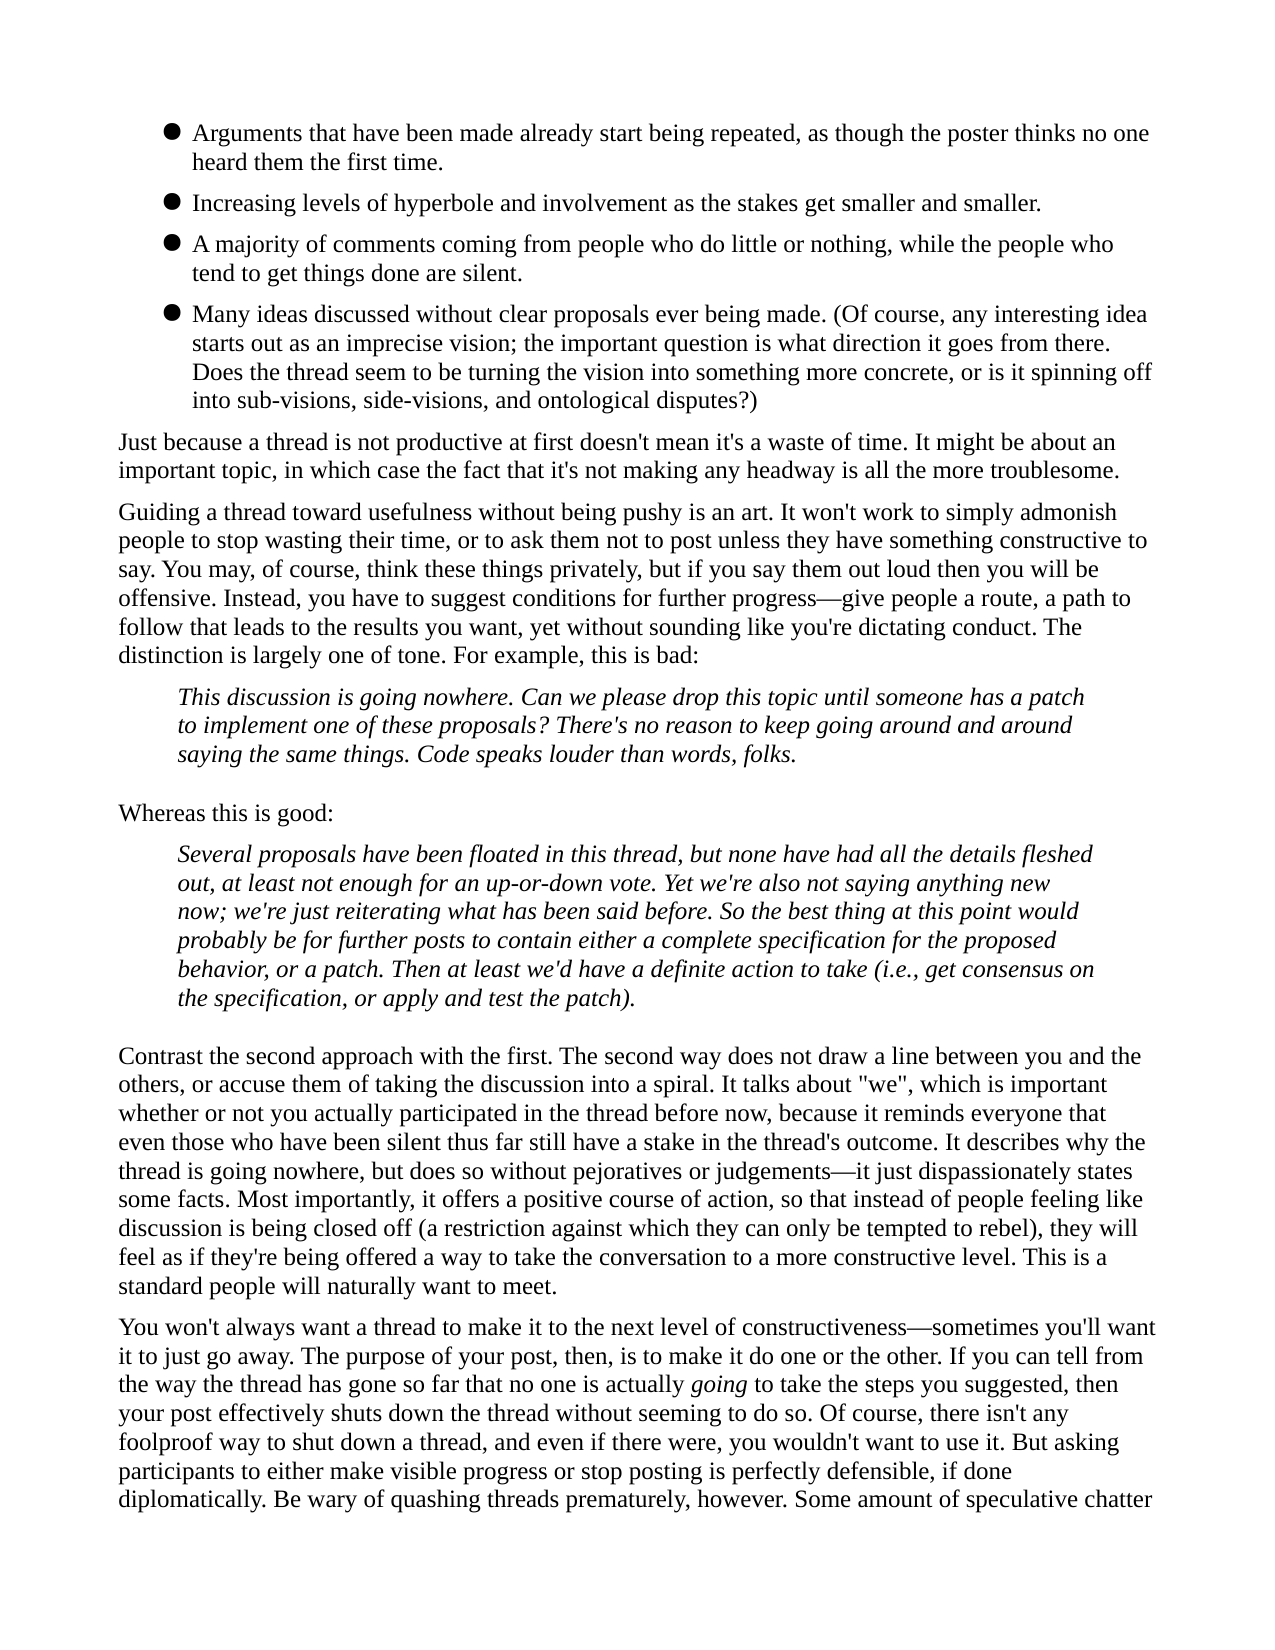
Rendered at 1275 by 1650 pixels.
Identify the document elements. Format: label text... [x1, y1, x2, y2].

text Contrast the second approach with the first. The second way does not draw a line between you and the others, or accuse them of taking the discussion into a spiral. It talks about "we", which is important whether or not you actually participated in the thread before now, because it reminds everyone that even those who have been silent thus far still have a stake in the thread's outcome. It describes why the thread is going nowhere, but does so without pejoratives or judgements—it just dispassionately states some facts. Most importantly, it offers a positive course of action, so that instead of people feeling like discussion is being closed off (a restriction against which they can only be tempted to rebel), they will feel as if they're being offered a way to take the conversation to a more constructive level. This is a standard people will naturally want to meet. [118, 1041, 1157, 1299]
text You won't always want a thread to make it to the next level of constructiveness—sometimes you'll want it to just go away. The purpose of your post, then, is to make it do one or the other. If you can tell from the way the thread has gone so far that no one is actually going to take the steps you suggested, then your post effectively shuts down the thread without seeming to do so. Of course, there isn't any foolproof way to shut down a thread, and even if there were, you wouldn't want to use it. But asking participants to either make visible progress or stop posting is perfectly defensible, if done diplomatically. Be wary of quashing threads prematurely, however. Some amount of speculative chatter [118, 1312, 1157, 1513]
text Just because a thread is not productive at first doesn't mean it's a waste of time. It might be about an important topic, in which case the fact that it's not making any headway is all the more troublesome. [118, 427, 1157, 484]
text This discussion is going nowhere. Can we please drop this topic until someone has a patch to implement one of these proposals? There's no reason to keep going around and around saying the same things. Code speaks louder than words, folks. [177, 682, 1098, 768]
list Arguments that have been made already start being repeated, as though the poster thinks no one heard them the first time. [162, 118, 1157, 176]
text Guiding a thread toward usefulness without being pushy is an art. It won't work to simply admonish people to stop wasting their time, or to ask them not to post unless they have something constructive to say. You may, of course, think these things privately, but if you say them out loud then you will be offensive. Instead, you have to suggest conditions for further progress—give people a route, a path to follow that leads to the results you want, yet without sounding like you're dictating conduct. The distinction is largely one of tone. For example, this is bad: [118, 497, 1157, 669]
text Several proposals have been floated in this thread, but none have had all the details fleshed out, at least not enough for an up-or-down vote. Yet we're also not saying anything new now; we're just reiterating what has been said before. So the best thing at this point would probably be for further posts to contain either a complete specification for the proposed behavior, or a patch. Then at least we'd have a definite action to take (i.e., get consensus on the specification, or apply and test the patch). [177, 839, 1098, 1011]
list A majority of comments coming from people who do little or nothing, while the people who tend to get things done are silent. [162, 229, 1157, 287]
list Increasing levels of hyperbole and involvement as the stakes get smaller and smaller. [162, 188, 1157, 217]
text Whereas this is good: [118, 798, 1157, 826]
list Many ideas discussed without clear proposals ever being made. (Of course, any interesting idea starts out as an imprecise vision; the important question is what direction it goes from there. Does the thread seem to be turning the vision into something more concrete, or is it spinning off into sub-visions, side-visions, and ontological disputes?) [162, 299, 1157, 414]
